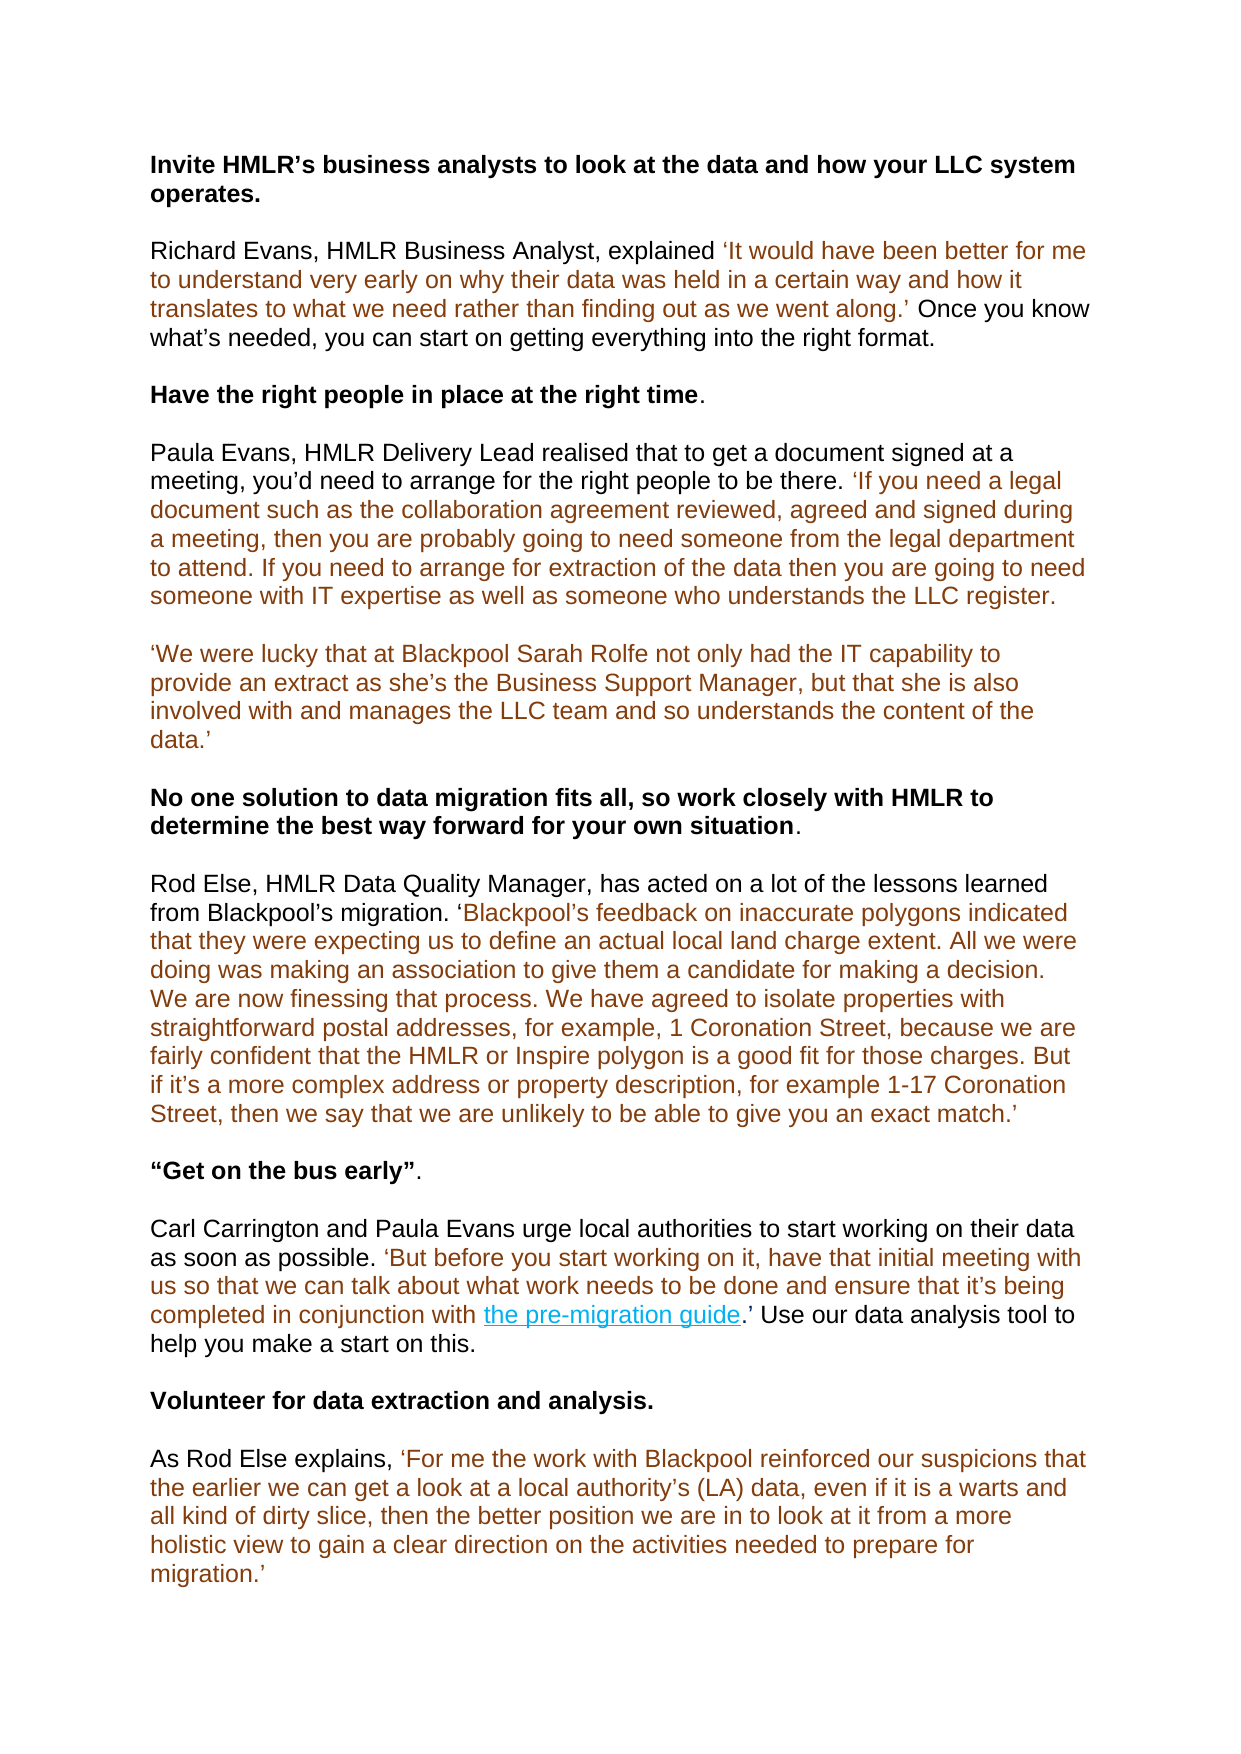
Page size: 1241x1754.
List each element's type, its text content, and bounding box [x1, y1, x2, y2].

text ‘We were lucky that at Blackpool Sarah Rolfe not only had the IT capability to provide an extract as she’s the Business Support Manager, but that she is also involved with and manages the LLC team and so understands the content of the data.’ [150, 639, 1090, 754]
text Carl Carrington and Paula Evans urge local authorities to start working on their data as soon as possible. ‘But before you start working on it, have that initial meeting with us so that we can talk about what work needs to be done and ensure that it’s being completed in conjunction with the pre-migration guide.’ Use our data analysis tool to help you make a start on this. [150, 1214, 1090, 1357]
text Invite HMLR’s business analysts to look at the data and how your LLC system operates. [150, 150, 1090, 207]
text Richard Evans, HMLR Business Analyst, explained ‘It would have been better for me to understand very early on why their data was held in a certain way and how it translates to what we need rather than finding out as we went along.’ Once you know what’s needed, you can start on getting everything into the right format. [150, 236, 1090, 351]
text As Rod Else explains, ‘For me the work with Blackpool reinforced our suspicions that the earlier we can get a look at a local authority’s (LA) data, even if it is a warts and all kind of dirty slice, then the better position we are in to look at it from a more holistic view to gain a clear direction on the activities needed to prepare for migration.’ [150, 1444, 1090, 1587]
text “Get on the bus early”. [150, 1156, 1090, 1185]
text Rod Else, HMLR Data Quality Manager, has acted on a lot of the lessons learned from Blackpool’s migration. ‘Blackpool’s feedback on inaccurate polygons indicated that they were expecting us to define an actual local land charge extent. All we were doing was making an association to give them a candidate for making a decision. We are now finessing that process. We have agreed to isolate properties with straightforward postal addresses, for example, 1 Coronation Street, because we are fairly confident that the HMLR or Inspire polygon is a good fit for those charges. But if it’s a more complex address or property description, for example 1-17 Coronation Street, then we say that we are unlikely to be able to give you an exact match.’ [150, 869, 1090, 1127]
text Paula Evans, HMLR Delivery Lead realised that to get a document signed at a meeting, you’d need to arrange for the right people to be there. ‘If you need a legal document such as the collaboration agreement reviewed, agreed and signed during a meeting, then you are probably going to need someone from the legal department to attend. If you need to arrange for extraction of the data then you are going to need someone with IT expertise as well as someone who understands the LLC register. [150, 437, 1090, 610]
text No one solution to data migration fits all, so work closely with HMLR to determine the best way forward for your own situation. [150, 782, 1090, 840]
text Volunteer for data extraction and analysis. [150, 1386, 1090, 1415]
text Have the right people in place at the right time. [150, 380, 1090, 409]
